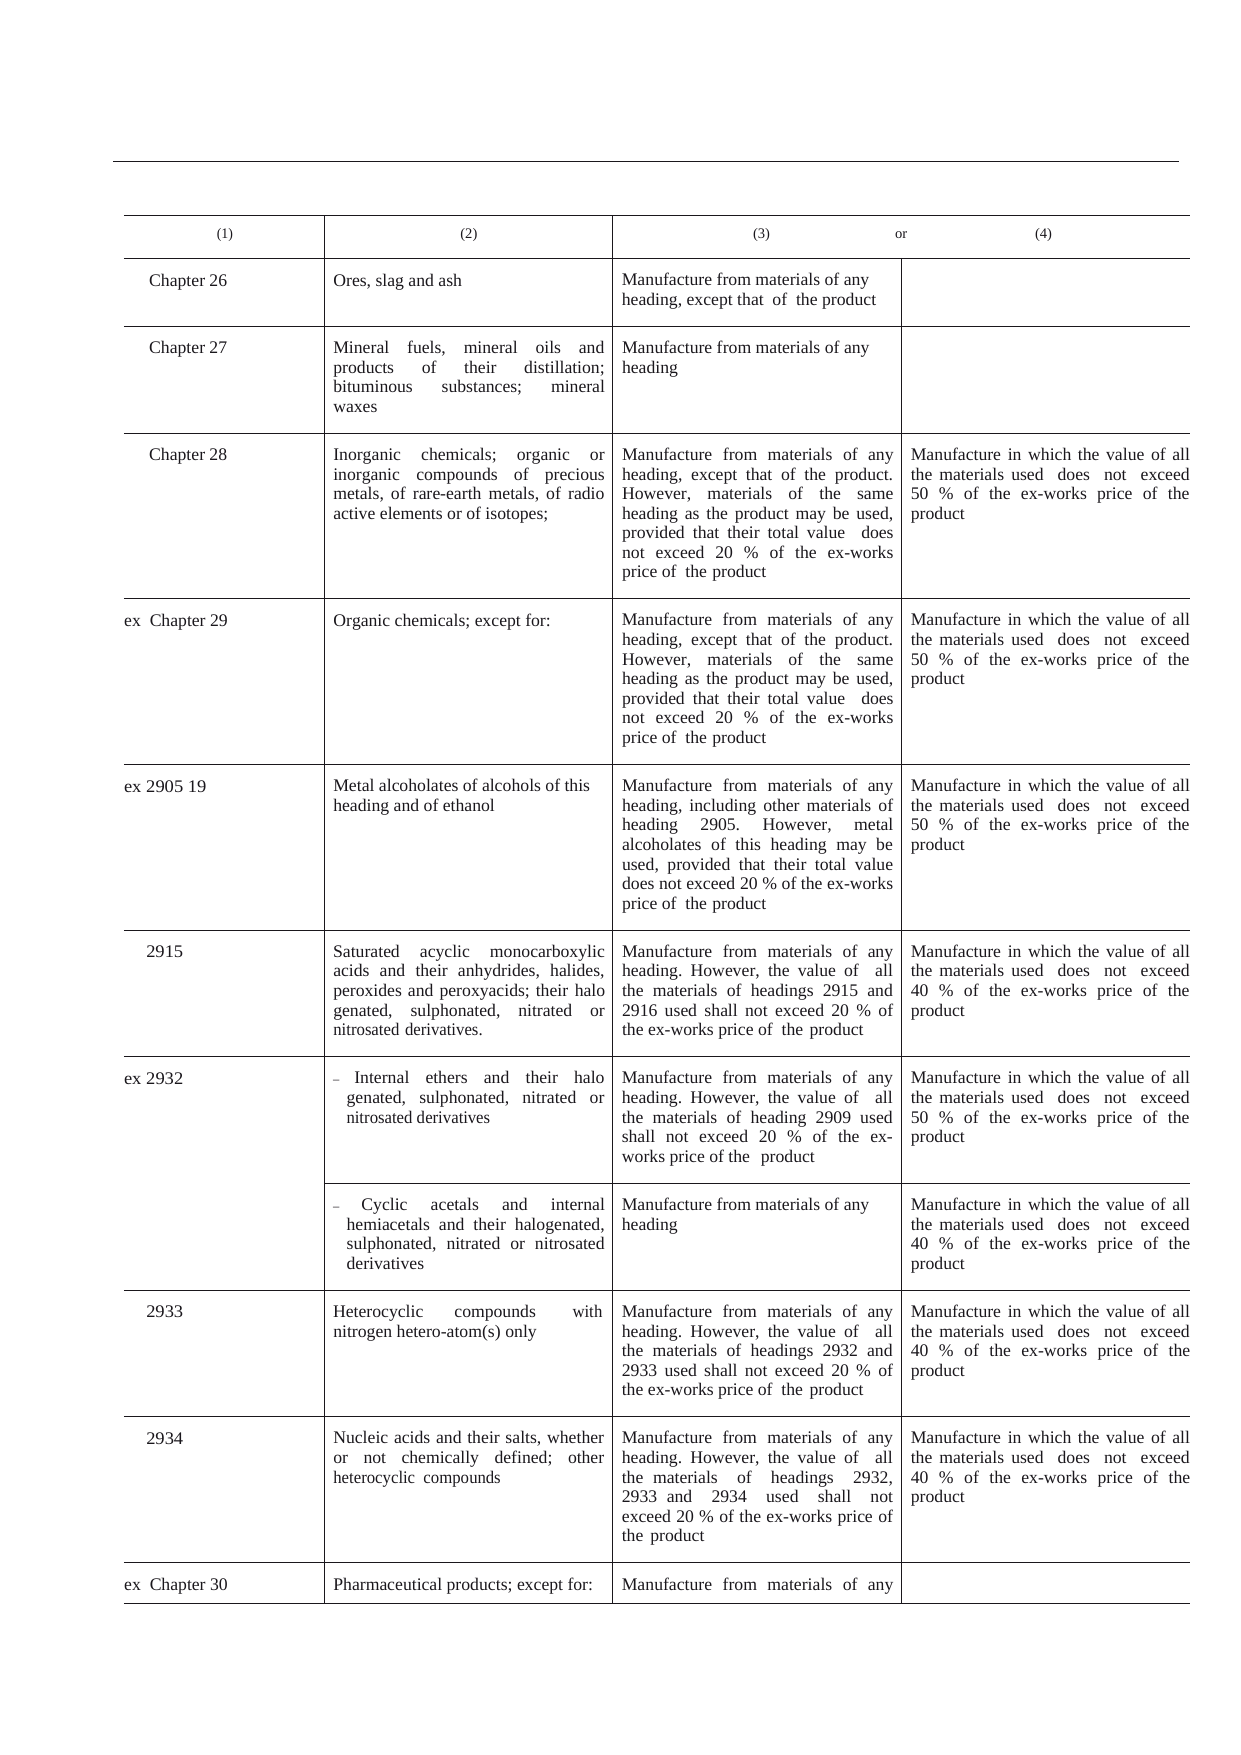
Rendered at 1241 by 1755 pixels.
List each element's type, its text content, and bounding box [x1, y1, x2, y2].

table_cell – Internal ethers and their halo­ genated, sulphonated, nitrated or nitrosated derivatives [325, 1057, 612, 1183]
table_cell Manufacture from materials of any [613, 1563, 901, 1603]
table_cell Saturated acyclic monocarboxylic acids and their anhydrides, halides, peroxides and peroxyacids; their halo­ genated, sulphonated, nitrated or nitrosated derivatives. [325, 931, 612, 1056]
table_cell [902, 327, 1190, 433]
table_cell Manufacture in which the value of all the materials used does not exceed 50 % of the ex-works price of the product [902, 434, 1190, 598]
table_cell Manufacture from materials of any heading [613, 1184, 901, 1289]
table_cell Pharmaceutical products; except for: [325, 1563, 612, 1603]
table_cell Mineral fuels, mineral oils and products of their distillation; bituminous substances; mineral waxes [325, 327, 612, 433]
table_cell Manufacture from materials of any heading, except that of the product. However, materials of the same heading as the product may be used, provided that their total value does not exceed 20 % of the ex-works price of the product [613, 599, 901, 764]
table_cell Manufacture in which the value of all the materials used does not exceed 50 % of the ex-works price of the product [902, 765, 1190, 929]
table_cell Manufacture in which the value of all the materials used does not exceed 40 % of the ex-works price of the product [902, 1291, 1190, 1416]
table_cell Inorganic chemicals; organic or inorganic compounds of precious metals, of rare-earth metals, of radio­ active elements or of isotopes; [325, 434, 612, 598]
table_cell Manufacture from materials of any heading [613, 327, 901, 433]
table_cell Chapter 28 [124, 434, 324, 598]
table_cell Manufacture from materials of any heading, including other materials of heading 2905. However, metal alcoholates of this heading may be used, provided that their total value does not exceed 20 % of the ex-works price of the product [613, 765, 901, 929]
table_cell Manufacture from materials of any heading. However, the value of all the materials of headings 2932, 2933 and 2934 used shall not exceed 20 % of the ex-works price of the product [613, 1417, 901, 1562]
table_cell [902, 259, 1190, 326]
table_cell ex Chapter 29 [124, 599, 324, 764]
table_cell Manufacture in which the value of all the materials used does not exceed 50 % of the ex-works price of the product [902, 1057, 1190, 1183]
table_cell Manufacture from materials of any heading. However, the value of all the materials of heading 2909 used shall not exceed 20 % of the ex- works price of the product [613, 1057, 901, 1183]
table_cell Manufacture in which the value of all the materials used does not exceed 50 % of the ex-works price of the product [902, 599, 1190, 764]
table_cell Organic chemicals; except for: [325, 599, 612, 764]
table_cell Ores, slag and ash [325, 259, 612, 326]
table_cell [902, 1563, 1190, 1603]
table_cell Manufacture in which the value of all the materials used does not exceed 40 % of the ex-works price of the product [902, 1184, 1190, 1289]
table_cell 2934 [124, 1417, 324, 1562]
table_cell Manufacture from materials of any heading, except that of the product. However, materials of the same heading as the product may be used, provided that their total value does not exceed 20 % of the ex-works price of the product [613, 434, 901, 598]
table_cell 2915 [124, 931, 324, 1056]
table_cell Chapter 26 [124, 259, 324, 326]
table_header (1) [124, 216, 324, 258]
table_header (3) or (4) [613, 216, 1190, 258]
table_cell Manufacture from materials of any heading, except that of the product [613, 259, 901, 326]
table_cell Chapter 27 [124, 327, 324, 433]
table_cell 2933 [124, 1291, 324, 1416]
table_cell Manufacture from materials of any heading. However, the value of all the materials of headings 2915 and 2916 used shall not exceed 20 % of the ex-works price of the product [613, 931, 901, 1056]
table_cell Nucleic acids and their salts, whether or not chemically defined; other heterocyclic compounds [325, 1417, 612, 1562]
table_cell ex 2932 [124, 1057, 324, 1289]
table_cell Manufacture in which the value of all the materials used does not exceed 40 % of the ex-works price of the product [902, 1417, 1190, 1562]
table_header (2) [325, 216, 612, 258]
table_cell Manufacture in which the value of all the materials used does not exceed 40 % of the ex-works price of the product [902, 931, 1190, 1056]
table_cell ex Chapter 30 [124, 1563, 324, 1603]
table_cell ex 2905 19 [124, 765, 324, 929]
table_cell Metal alcoholates of alcohols of this heading and of ethanol [325, 765, 612, 929]
table_cell – Cyclic acetals and internal hemiacetals and their halogenated, sulphonated, nitrated or nitrosated derivatives [325, 1184, 612, 1289]
table_cell Heterocyclic compounds with nitrogen hetero-atom(s) only [325, 1291, 612, 1416]
table_cell Manufacture from materials of any heading. However, the value of all the materials of headings 2932 and 2933 used shall not exceed 20 % of the ex-works price of the product [613, 1291, 901, 1416]
